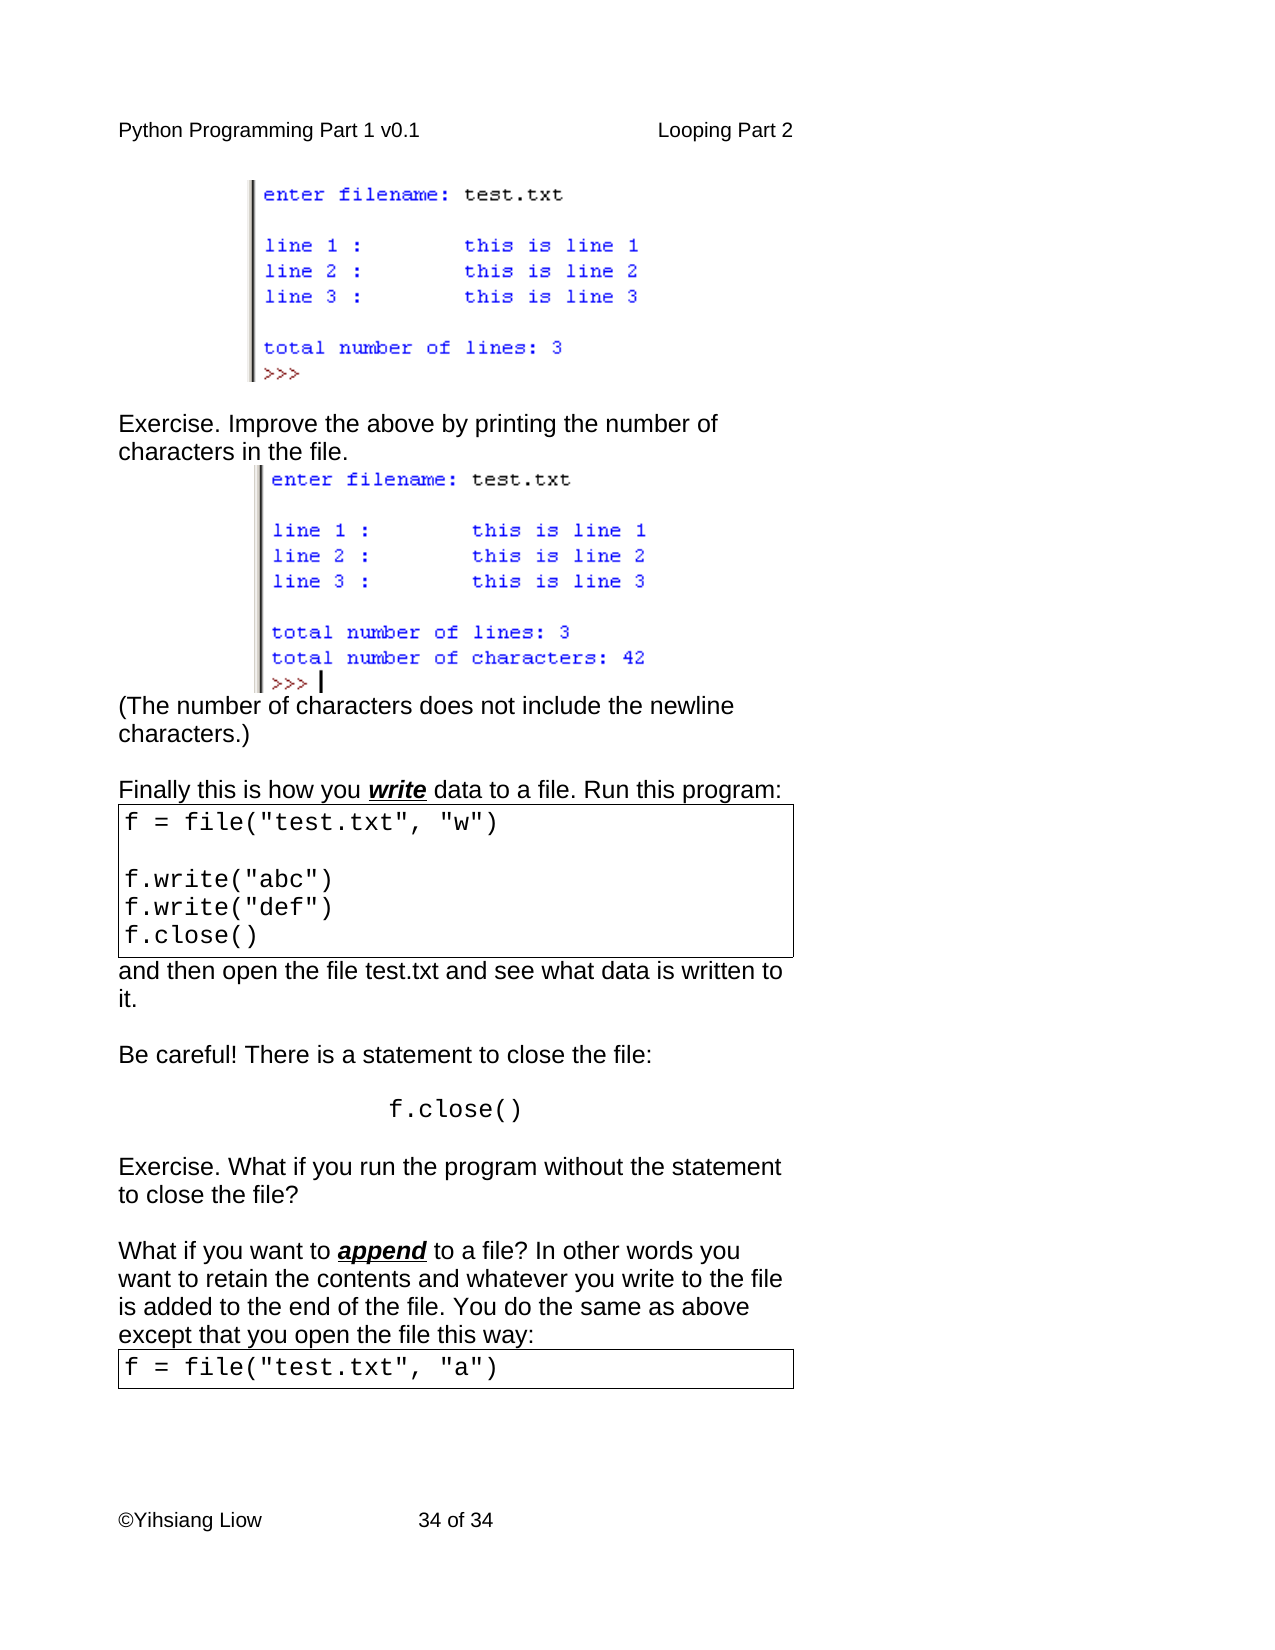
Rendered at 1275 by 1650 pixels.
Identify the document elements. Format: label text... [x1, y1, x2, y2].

table_header f = file("test.txt", "w") f.write("abc") f.write("def") f.close() [119, 805, 793, 957]
text and then open the file test.txt and see what data is written to it. [118, 958, 793, 1013]
text (The number of characters does not include the newline characters.) [118, 466, 793, 748]
text Exercise. Improve the above by printing the number of characters in the file. [118, 410, 793, 466]
text What if you want to append to a file? In other words you want to retain the contents and whatever you write to the file is added to the end of the file. You do the same as above except that you open the file this way: [118, 1237, 793, 1348]
text Finally this is how you write data to a file. Run this program: [118, 776, 793, 804]
text Be careful! There is a statement to close the file: [118, 1041, 793, 1069]
text f.close() [118, 1097, 793, 1125]
text Exercise. What if you run the program without the statement to close the file? [118, 1153, 793, 1209]
table_header f = file("test.txt", "a") [119, 1350, 793, 1388]
